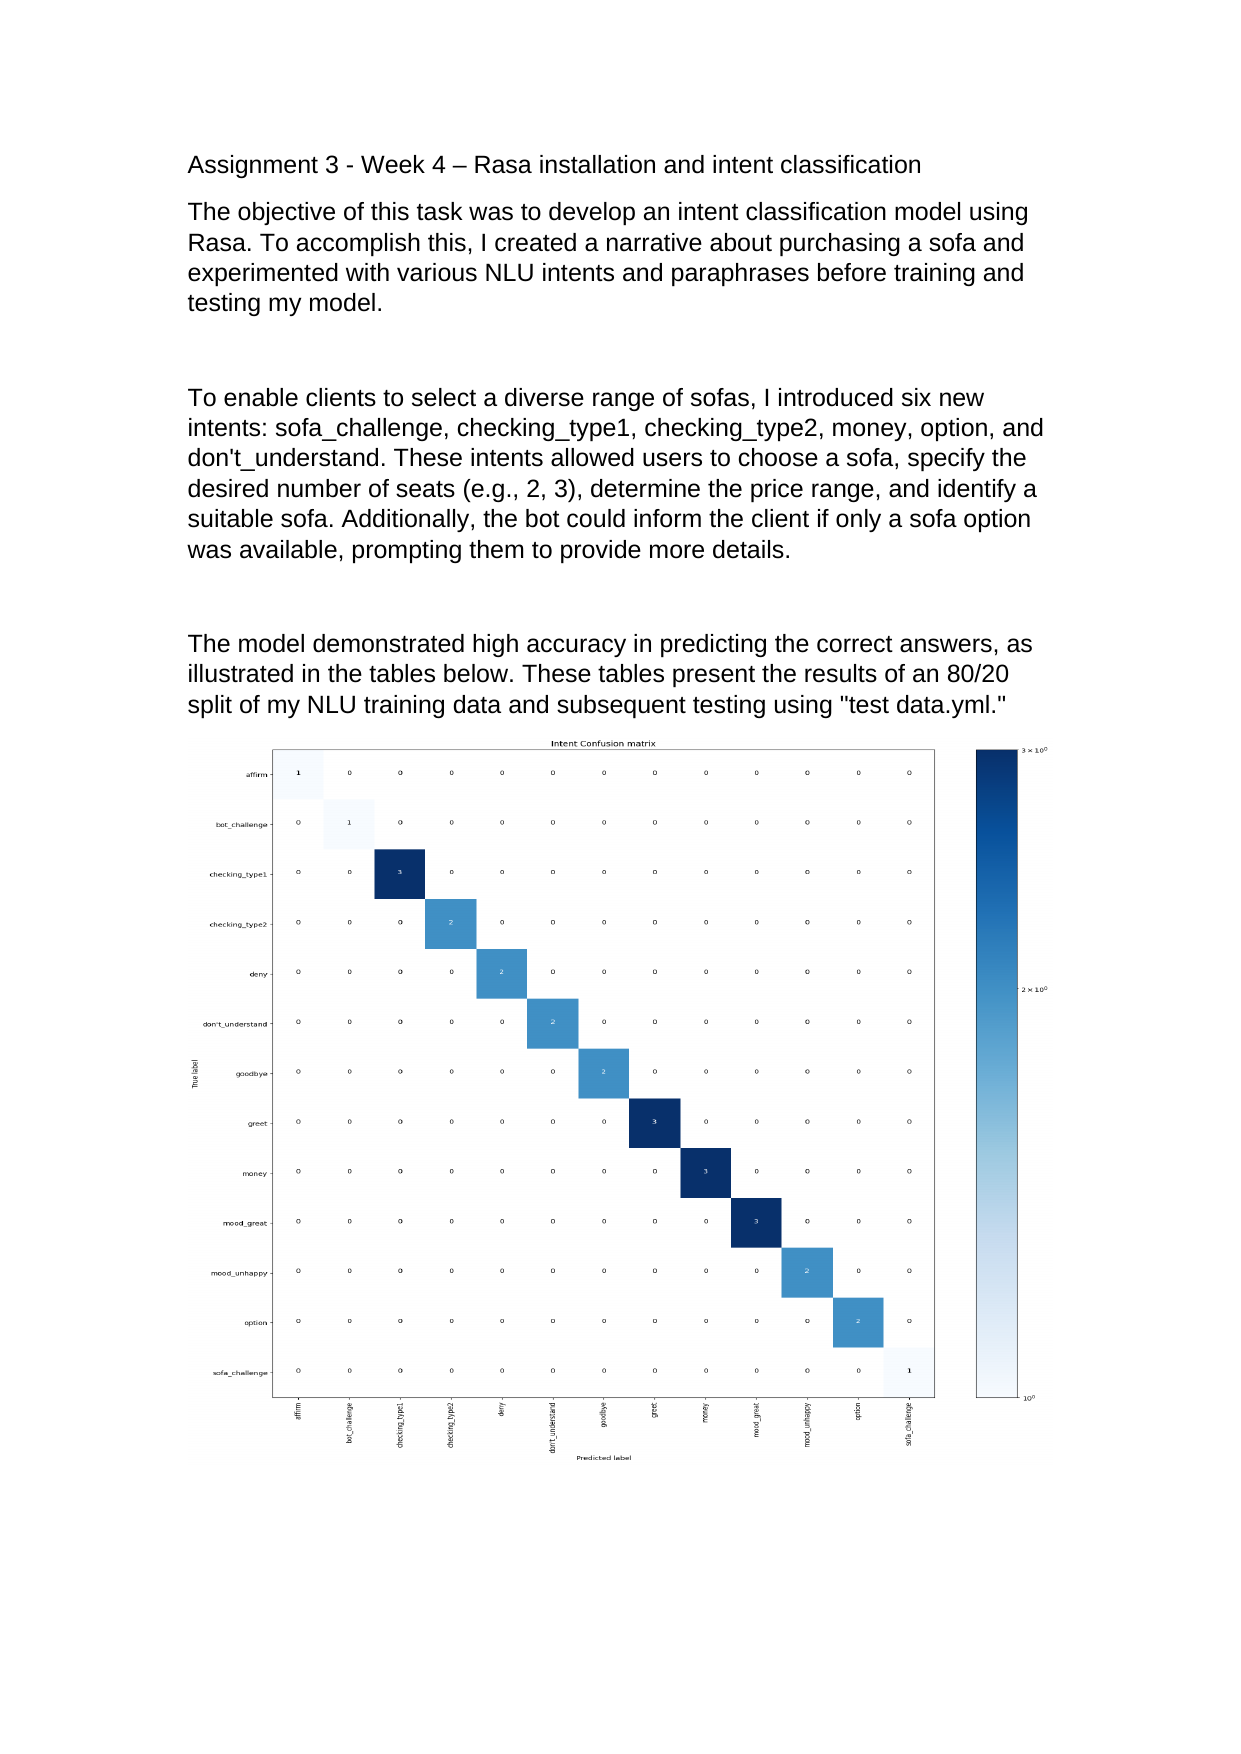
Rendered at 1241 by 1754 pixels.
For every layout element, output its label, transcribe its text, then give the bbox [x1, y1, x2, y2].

text The objective of this task was to develop an intent classification model using Rasa. To accomplish this, I created a narrative about purchasing a sofa and experimented with various NLU intents and paraphrases before training and testing my model. [187, 197, 1053, 317]
text To enable clients to select a diverse range of sofas, I introduced six new intents: sofa_challenge, checking_type1, checking_type2, money, option, and don't_understand. These intents allowed users to choose a sofa, specify the desired number of seats (e.g., 2, 3), determine the price range, and identify a suitable sofa. Additionally, the bot could inform the client if only a sofa option was available, prompting them to provide more details. [187, 382, 1053, 563]
text The model demonstrated high accuracy in predicting the correct answers, as illustrated in the tables below. These tables present the results of an 80/20 split of my NLU training data and subsequent testing using "test data.yml." [187, 629, 1053, 718]
text Assignment 3 - Week 4 – Rasa installation and intent classification [187, 150, 1053, 179]
